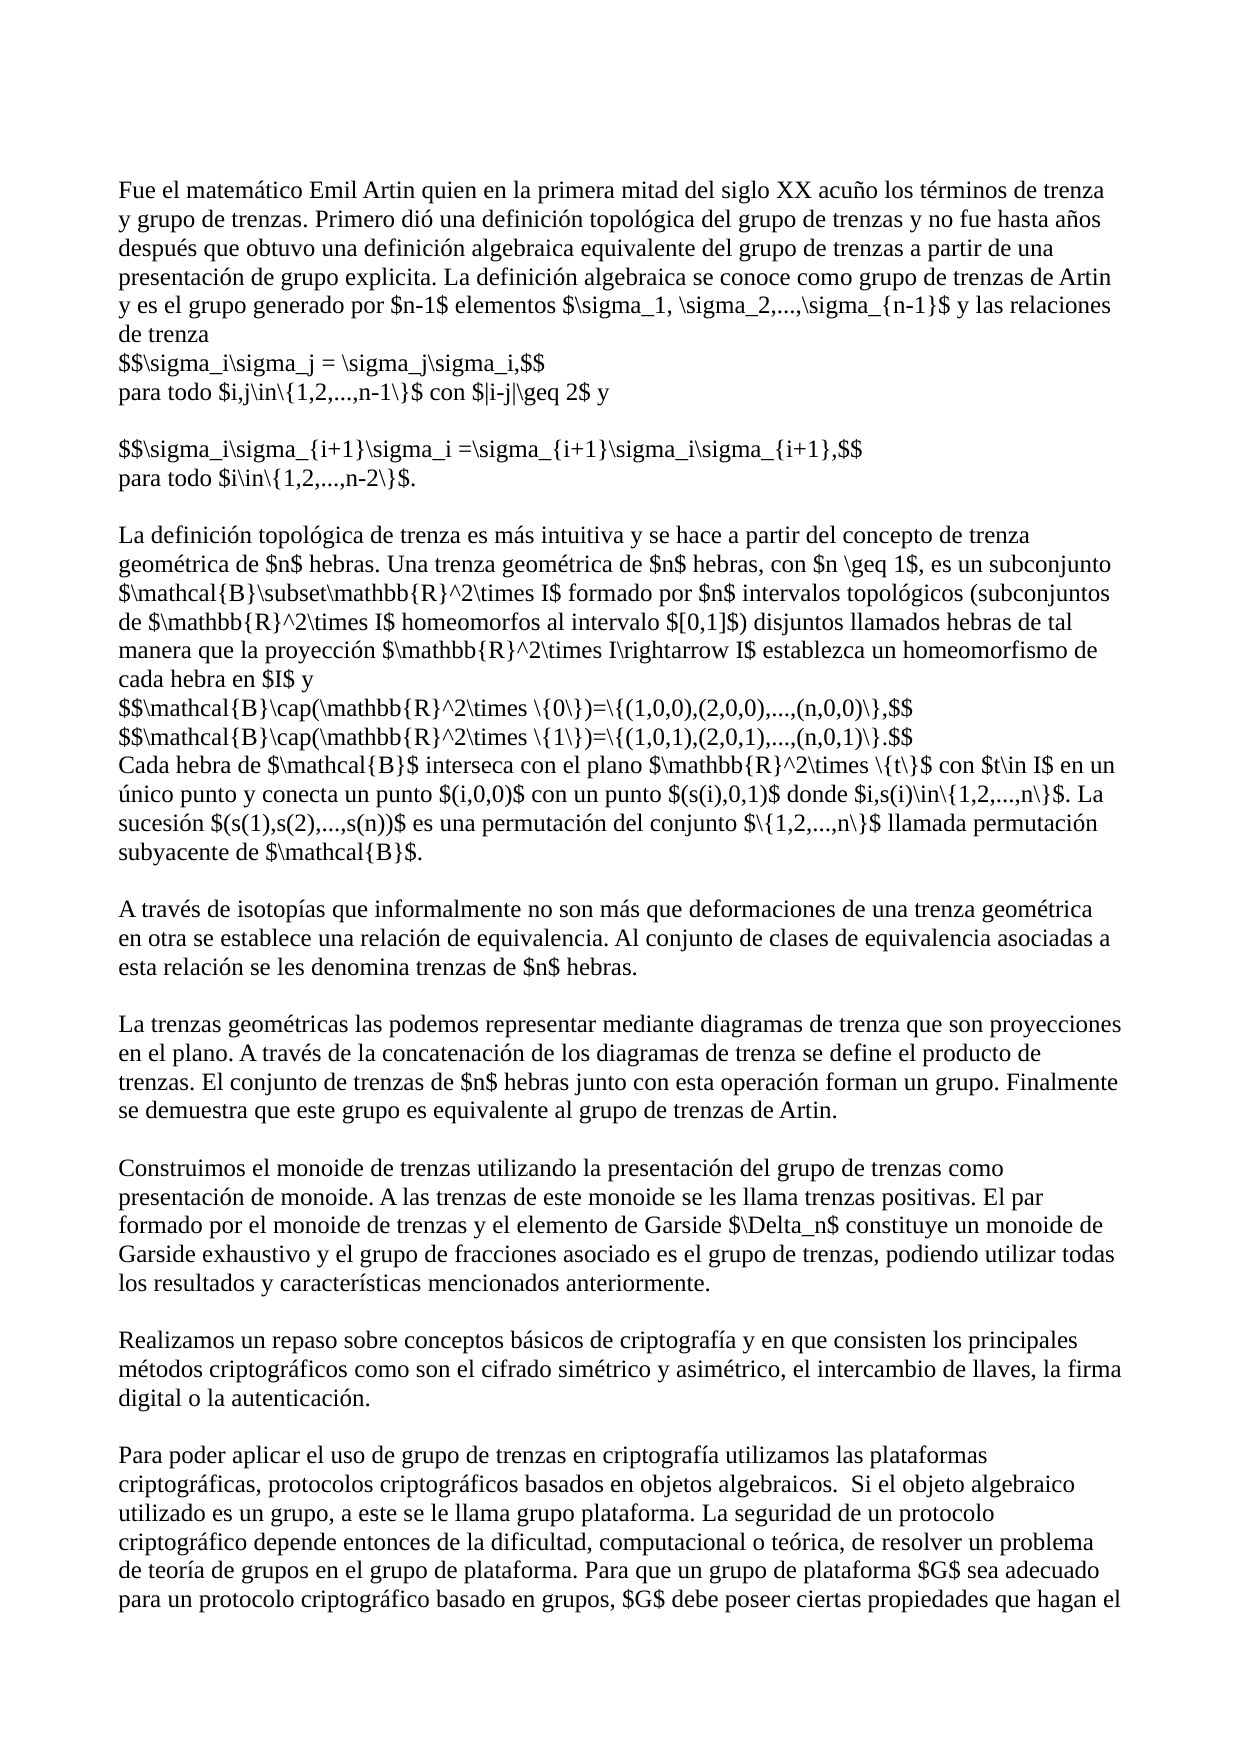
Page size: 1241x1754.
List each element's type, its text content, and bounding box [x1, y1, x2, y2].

text Para poder aplicar el uso de grupo de trenzas en criptografía utilizamos las plataformas criptográficas, protocolos criptográficos basados en objetos algebraicos. Si el objeto algebraico utilizado es un grupo, a este se le llama grupo plataforma. La seguridad de un protocolo criptográfico depende entonces de la dificultad, computacional o teórica, de resolver un problema de teoría de grupos en el grupo de plataforma. Para que un grupo de plataforma $G$ sea adecuado para un protocolo criptográfico basado en grupos, $G$ debe poseer ciertas propiedades que hagan el [118, 1441, 1122, 1613]
text para todo $i,j\in\{1,2,...,n-1\}$ con $|i-j|\geq 2$ y [118, 377, 1122, 406]
text A través de isotopías que informalmente no son más que deformaciones de una trenza geométrica en otra se establece una relación de equivalencia. Al conjunto de clases de equivalencia asociadas a esta relación se les denomina trenzas de $n$ hebras. [118, 894, 1122, 981]
text para todo $i\in\{1,2,...,n-2\}$. [118, 463, 1122, 492]
text Fue el matemático Emil Artin quien en la primera mitad del siglo XX acuño los términos de trenza y grupo de trenzas. Primero dió una definición topológica del grupo de trenzas y no fue hasta años después que obtuvo una definición algebraica equivalente del grupo de trenzas a partir de una presentación de grupo explicita. La definición algebraica se conoce como grupo de trenzas de Artin y es el grupo generado por $n-1$ elementos $\sigma_1, \sigma_2,...,\sigma_{n-1}$ y las relaciones de trenza [118, 176, 1122, 348]
text $$\mathcal{B}\cap(\mathbb{R}^2\times \{0\})=\{(1,0,0),(2,0,0),...,(n,0,0)\},$$ [118, 693, 1122, 722]
text Cada hebra de $\mathcal{B}$ interseca con el plano $\mathbb{R}^2\times \{t\}$ con $t\in I$ en un único punto y conecta un punto $(i,0,0)$ con un punto $(s(i),0,1)$ donde $i,s(i)\in\{1,2,...,n\}$. La sucesión $(s(1),s(2),...,s(n))$ es una permutación del conjunto $\{1,2,...,n\}$ llamada permutación subyacente de $\mathcal{B}$. [118, 751, 1122, 866]
text $$\sigma_i\sigma_{i+1}\sigma_i =\sigma_{i+1}\sigma_i\sigma_{i+1},$$ [118, 434, 1122, 463]
text $$\mathcal{B}\cap(\mathbb{R}^2\times \{1\})=\{(1,0,1),(2,0,1),...,(n,0,1)\}.$$ [118, 722, 1122, 751]
text La definición topológica de trenza es más intuitiva y se hace a partir del concepto de trenza geométrica de $n$ hebras. Una trenza geométrica de $n$ hebras, con $n \geq 1$, es un subconjunto $\mathcal{B}\subset\mathbb{R}^2\times I$ formado por $n$ intervalos topológicos (subconjuntos de $\mathbb{R}^2\times I$ homeomorfos al intervalo $[0,1]$) disjuntos llamados hebras de tal manera que la proyección $\mathbb{R}^2\times I\rightarrow I$ establezca un homeomorfismo de cada hebra en $I$ y [118, 521, 1122, 693]
text Construimos el monoide de trenzas utilizando la presentación del grupo de trenzas como presentación de monoide. A las trenzas de este monoide se les llama trenzas positivas. El par formado por el monoide de trenzas y el elemento de Garside $\Delta_n$ constituye un monoide de Garside exhaustivo y el grupo de fracciones asociado es el grupo de trenzas, podiendo utilizar todas los resultados y características mencionados anteriormente. [118, 1153, 1122, 1297]
text Realizamos un repaso sobre conceptos básicos de criptografía y en que consisten los principales métodos criptográficos como son el cifrado simétrico y asimétrico, el intercambio de llaves, la firma digital o la autenticación. [118, 1326, 1122, 1412]
text $$\sigma_i\sigma_j = \sigma_j\sigma_i,$$ [118, 348, 1122, 377]
text La trenzas geométricas las podemos representar mediante diagramas de trenza que son proyecciones en el plano. A través de la concatenación de los diagramas de trenza se define el producto de trenzas. El conjunto de trenzas de $n$ hebras junto con esta operación forman un grupo. Finalmente se demuestra que este grupo es equivalente al grupo de trenzas de Artin. [118, 1009, 1122, 1124]
